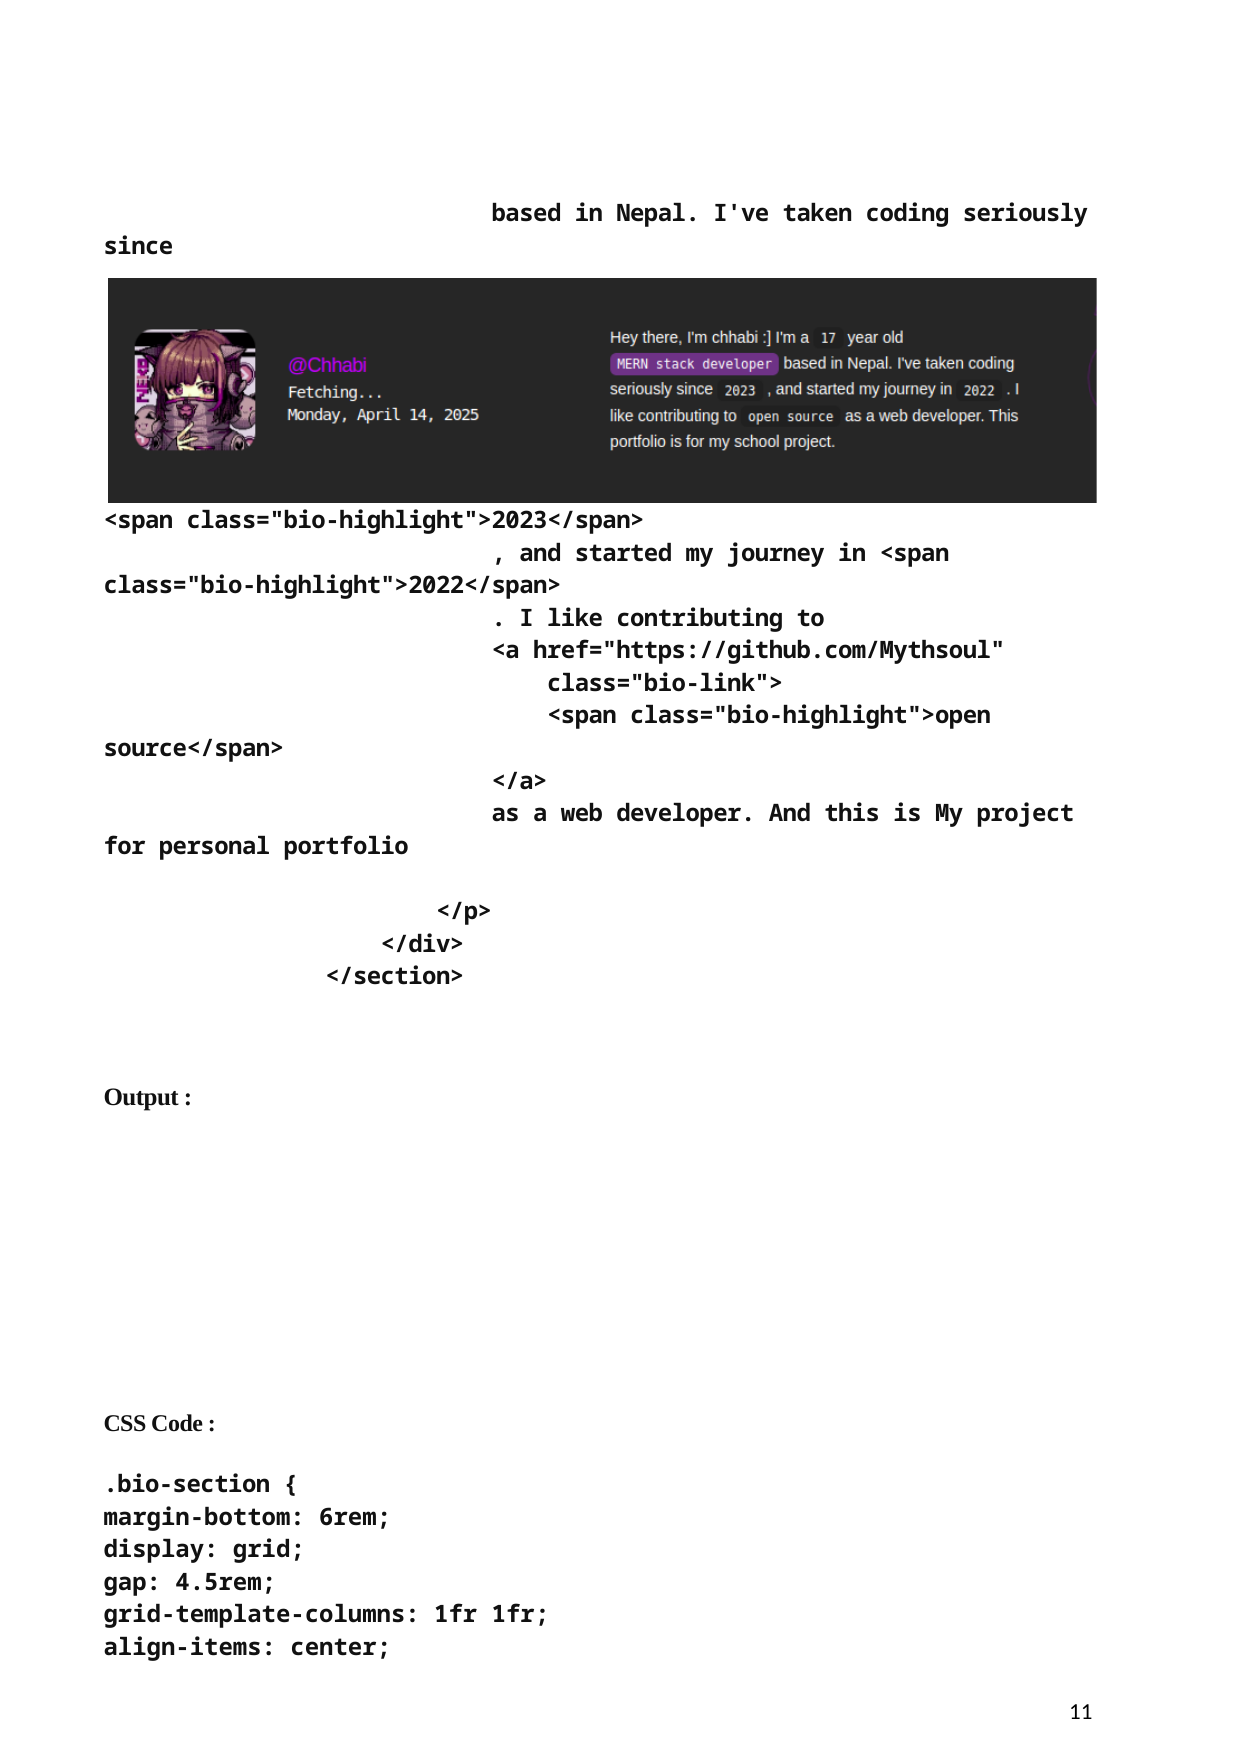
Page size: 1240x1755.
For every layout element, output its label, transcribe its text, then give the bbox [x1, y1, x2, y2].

text CSS Code : [103, 1407, 1092, 1437]
text grid-template-columns: 1fr 1fr; [103, 1597, 1092, 1630]
text margin-bottom: 6rem; [103, 1499, 1092, 1532]
text as a web developer. And this is My project for personal portfolio [103, 796, 1092, 861]
text </a> [103, 763, 1092, 796]
text , and started my journey in <span class="bio-highlight">2022</span> [103, 535, 1092, 601]
text . I like contributing to [103, 601, 1092, 633]
text align-items: center; [103, 1630, 1092, 1662]
text class="bio-link"> [103, 666, 1092, 698]
text </p> [103, 894, 1092, 927]
text <a href="https://github.com/Mythsoul" [103, 633, 1092, 666]
text Output : [103, 1081, 1092, 1111]
text display: grid; [103, 1532, 1092, 1564]
text based in Nepal. I've taken coding seriously since [103, 196, 1092, 261]
text <span class="bio-highlight">2023</span> [103, 261, 1092, 535]
text gap: 4.5rem; [103, 1564, 1092, 1597]
text .bio-section { [103, 1467, 1092, 1499]
picture [108, 278, 1097, 503]
text </section> [103, 959, 1092, 992]
text <span class="bio-highlight">open source</span> [103, 698, 1092, 763]
text </div> [103, 927, 1092, 959]
